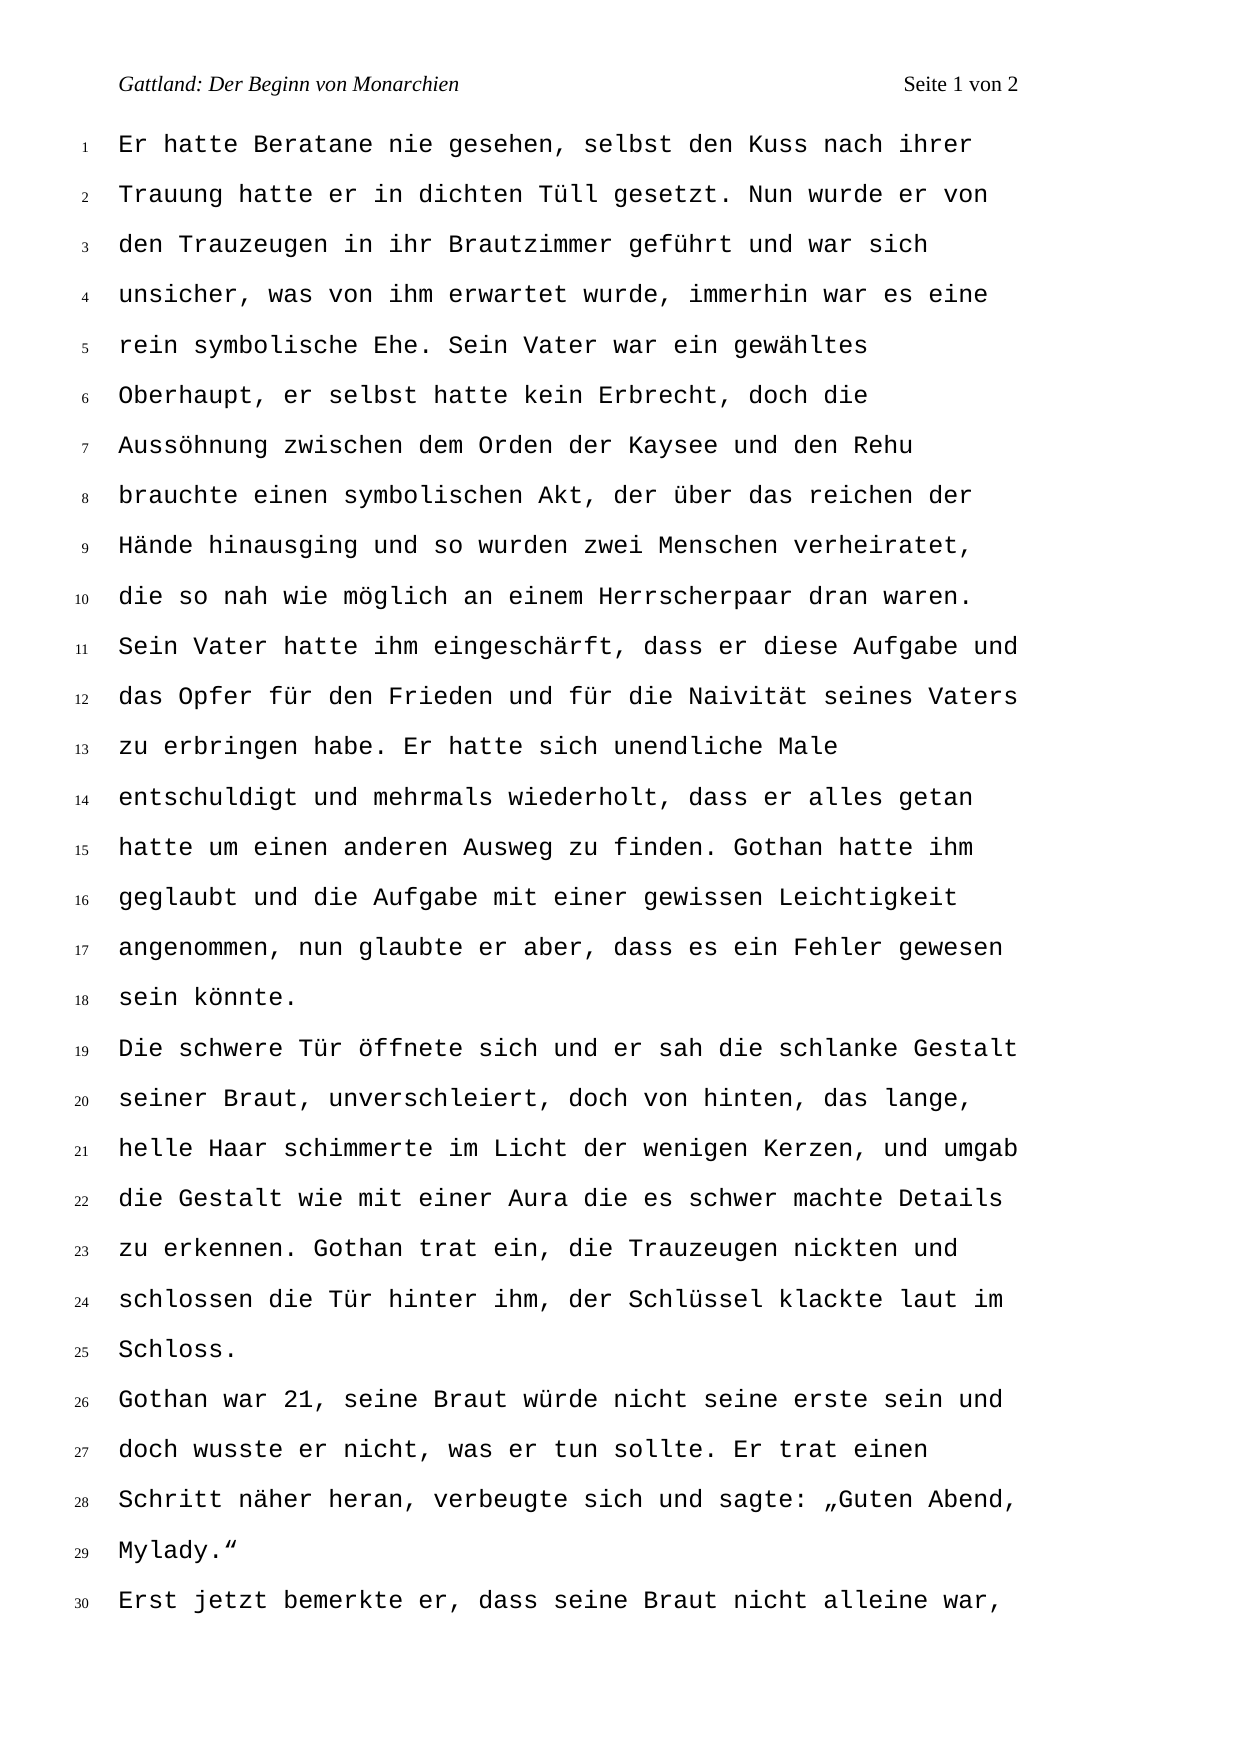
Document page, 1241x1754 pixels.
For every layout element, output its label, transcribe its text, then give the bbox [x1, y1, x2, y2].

text Sein Vater hatte ihm eingeschärft, dass er diese Aufgabe und das Opfer für den Frieden und für die Naivität seines Vaters zu erbringen habe. Er hatte sich unendliche Male entschuldigt und mehrmals wiederholt, dass er alles getan hatte um einen anderen Ausweg zu finden. Gothan hatte ihm geglaubt und die Aufgabe mit einer gewissen Leichtigkeit angenommen, nun glaubte er aber, dass es ein Fehler gewesen sein könnte. [118, 614, 1018, 1016]
text Gothan war 21, seine Braut würde nicht seine erste sein und doch wusste er nicht, was er tun sollte. Er trat einen Schritt näher heran, verbeugte sich und sagte: „Guten Abend, Mylady.“ [118, 1367, 1018, 1568]
text Erst jetzt bemerkte er, dass seine Braut nicht alleine war, [118, 1568, 1018, 1618]
text Die schwere Tür öffnete sich und er sah die schlanke Gestalt seiner Braut, unverschleiert, doch von hinten, das lange, helle Haar schimmerte im Licht der wenigen Kerzen, und umgab die Gestalt wie mit einer Aura die es schwer machte Details zu erkennen. Gothan trat ein, die Trauzeugen nickten und schlossen die Tür hinter ihm, der Schlüssel klackte laut im Schloss. [118, 1016, 1018, 1367]
text Er hatte Beratane nie gesehen, selbst den Kuss nach ihrer Trauung hatte er in dichten Tüll gesetzt. Nun wurde er von den Trauzeugen in ihr Brautzimmer geführt und war sich unsicher, was von ihm erwartet wurde, immerhin war es eine rein symbolische Ehe. Sein Vater war ein gewähltes Oberhaupt, er selbst hatte kein Erbrecht, doch die Aussöhnung zwischen dem Orden der Kaysee und den Rehu brauchte einen symbolischen Akt, der über das reichen der Hände hinausging und so wurden zwei Menschen verheiratet, die so nah wie möglich an einem Herrscherpaar dran waren. [118, 112, 1018, 614]
